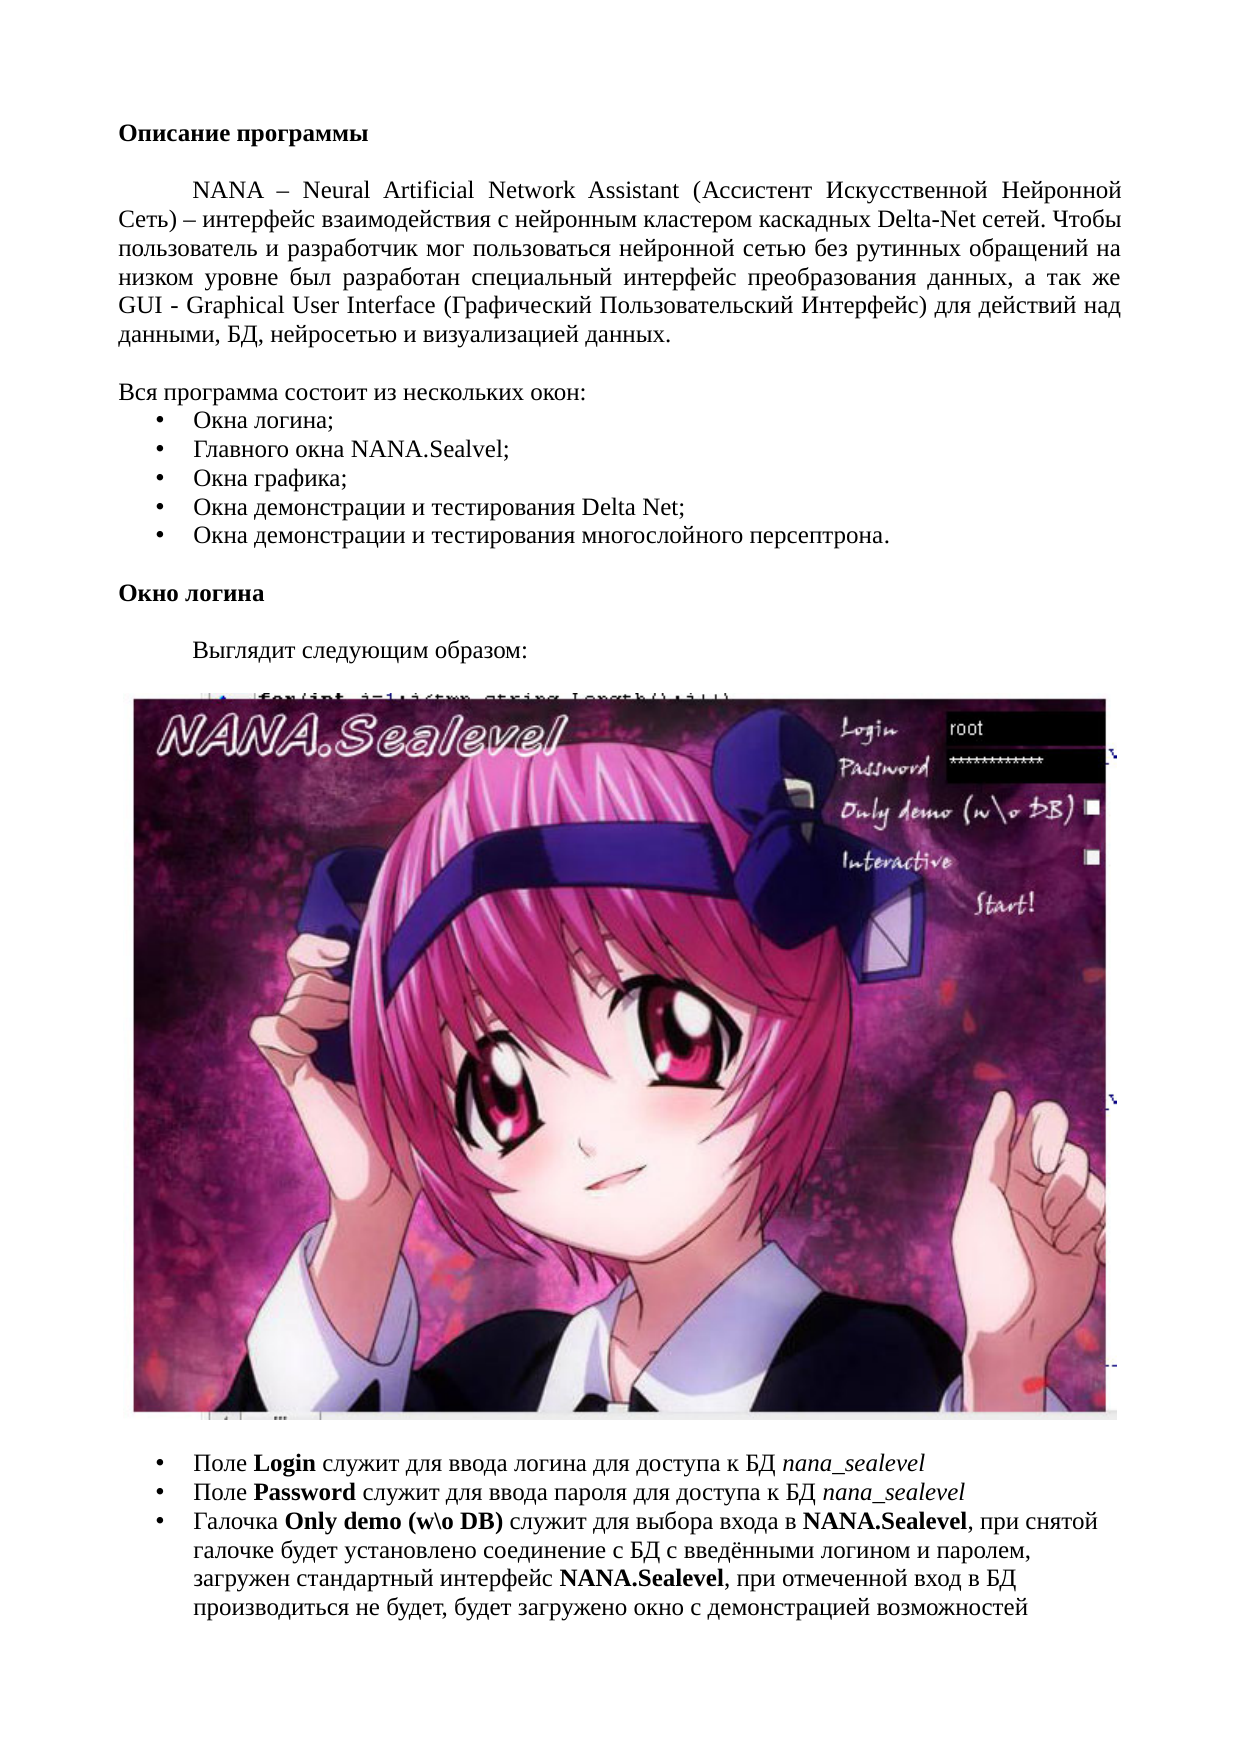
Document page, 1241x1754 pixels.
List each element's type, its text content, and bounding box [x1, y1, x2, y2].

text Описание программы [118, 118, 1122, 147]
list Главного окна NANA.Sealvel; [156, 434, 1122, 463]
list Окна демонстрации и тестирования Delta Net; [156, 492, 1122, 521]
list Галочка Only demo (w\o DB) служит для выбора входа в NANA.Sealevel, при снятой галочке будет установлено соединение с БД с введёнными логином и паролем, загружен стандартный интерфейс NANA.Sealevel, при отмеченной вход в БД производиться не будет, будет загружено окно с демонстрацией возможностей [156, 1506, 1122, 1621]
list Окна логина; [156, 406, 1122, 434]
text Вся программа состоит из нескольких окон: [118, 377, 1122, 406]
list Окна графика; [156, 463, 1122, 492]
picture [123, 693, 1117, 1420]
list Окна демонстрации и тестирования многослойного персептрона. [156, 521, 1122, 549]
list Поле Login служит для ввода логина для доступа к БД nana_sealevel [156, 1448, 1122, 1477]
list Поле Password служит для ввода пароля для доступа к БД nana_sealevel [156, 1477, 1122, 1506]
text NANA – Neural Artificial Network Assistant (Ассистент Искусственной Нейронной Сеть) – интерфейс взаимодействия с нейронным кластером каскадных Delta-Net сетей. Чтобы пользователь и разработчик мог пользоваться нейронной сетью без рутинных обращений на низком уровне был разработан специальный интерфейс преобразования данных, а так же GUI - Graphical User Interface (Графический Пользовательский Интерфейс) для действий над данными, БД, нейросетью и визуализацией данных. [118, 176, 1122, 348]
text Окно логина [118, 578, 1122, 607]
text Выглядит следующим образом: [118, 636, 1122, 664]
